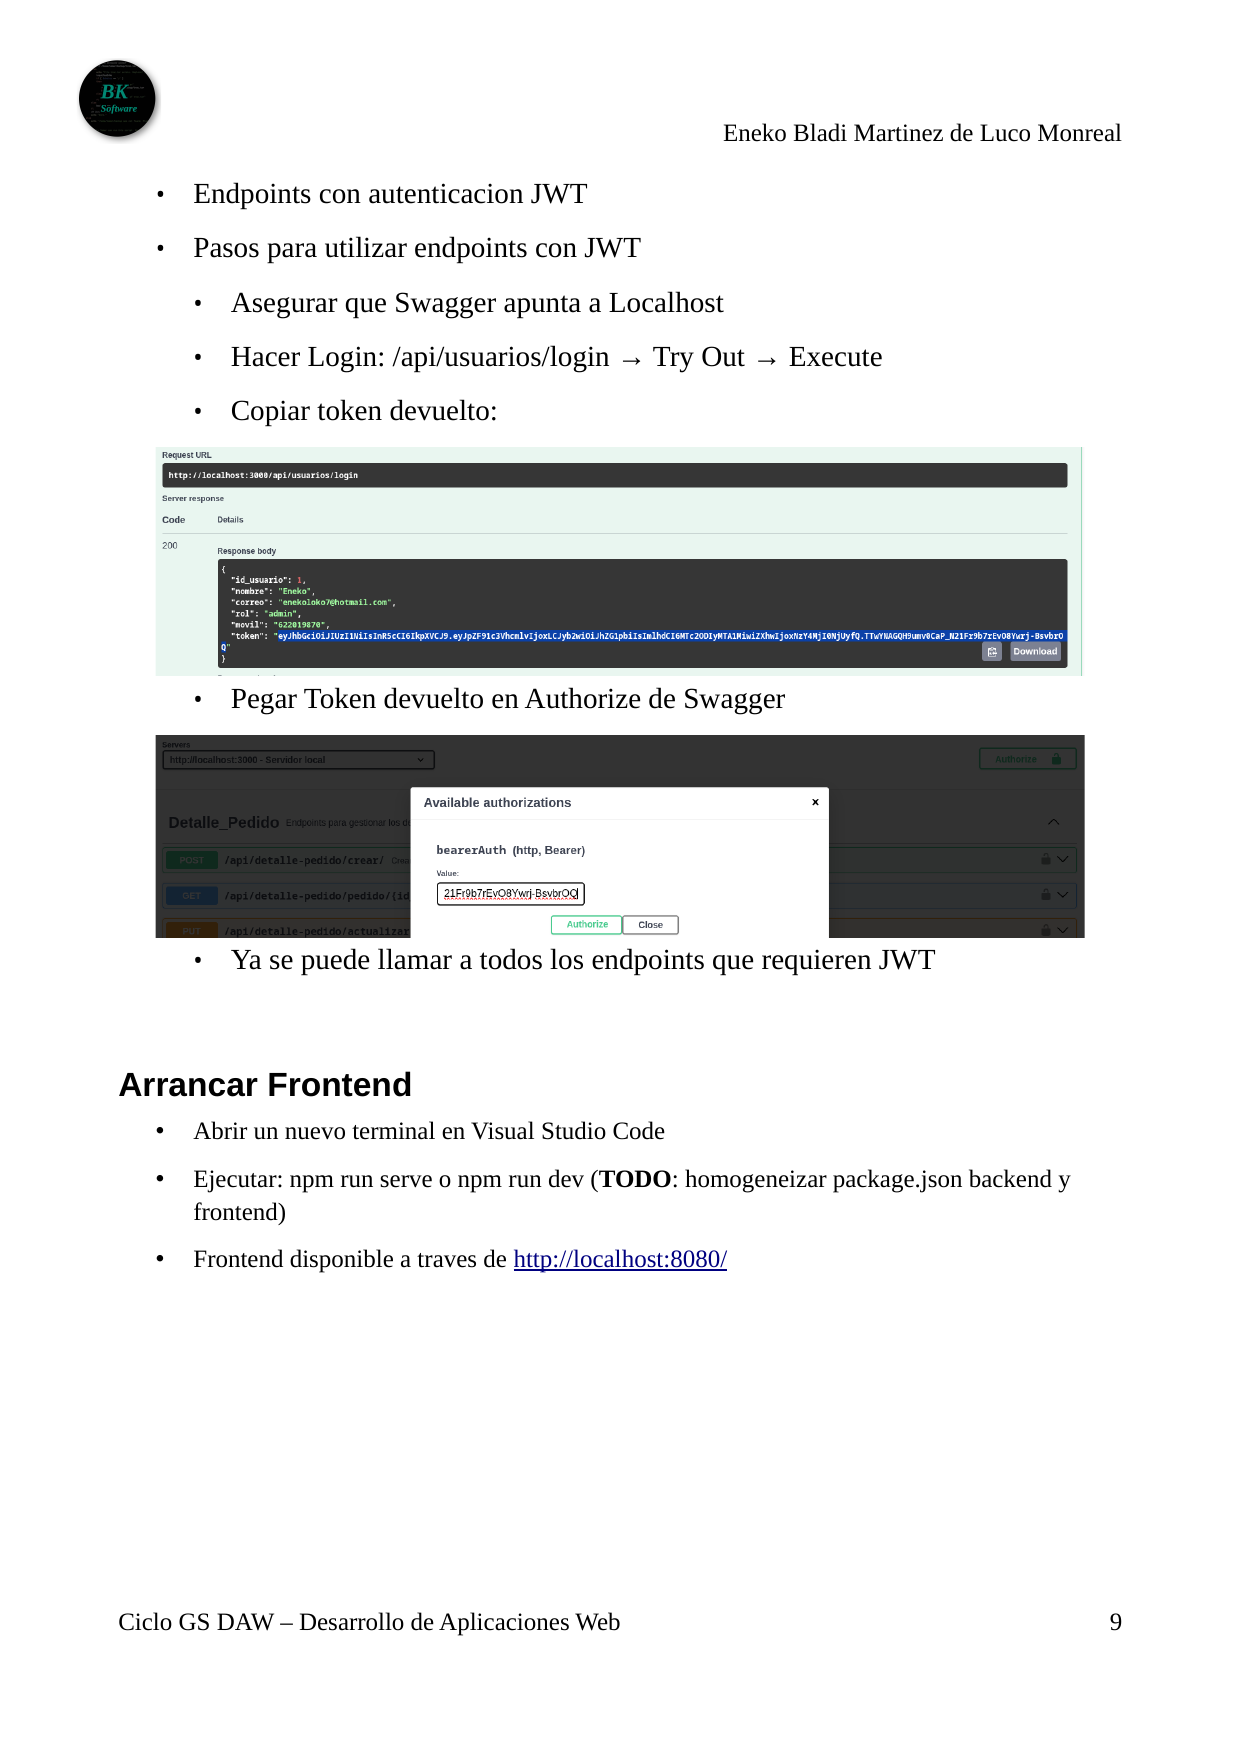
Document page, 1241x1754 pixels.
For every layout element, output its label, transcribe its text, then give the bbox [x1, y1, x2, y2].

list Abrir un nuevo terminal en Visual Studio Code [156, 1116, 1122, 1145]
subtitle Arrancar Frontend [118, 1065, 1122, 1103]
list Ya se puede llamar a todos los endpoints que requieren JWT [193, 735, 1122, 977]
list Asegurar que Swagger apunta a Localhost [193, 285, 1122, 319]
list Ejecutar: npm run serve o npm run dev (TODO: homogeneizar package.json backend y frontend) [156, 1164, 1122, 1225]
list Endpoints con autenticacion JWT [156, 176, 1122, 211]
picture [76, 58, 162, 144]
list Pegar Token devuelto en Authorize de Swagger [193, 448, 1122, 716]
list Pasos para utilizar endpoints con JWT [156, 231, 1122, 265]
picture [155, 447, 1085, 676]
list Hacer Login: /api/usuarios/login → Try Out → Execute [193, 339, 1122, 374]
picture [155, 735, 1085, 938]
list Copiar token devuelto: [193, 393, 1122, 428]
list Frontend disponible a traves de http://localhost:8080/ [156, 1244, 1122, 1273]
